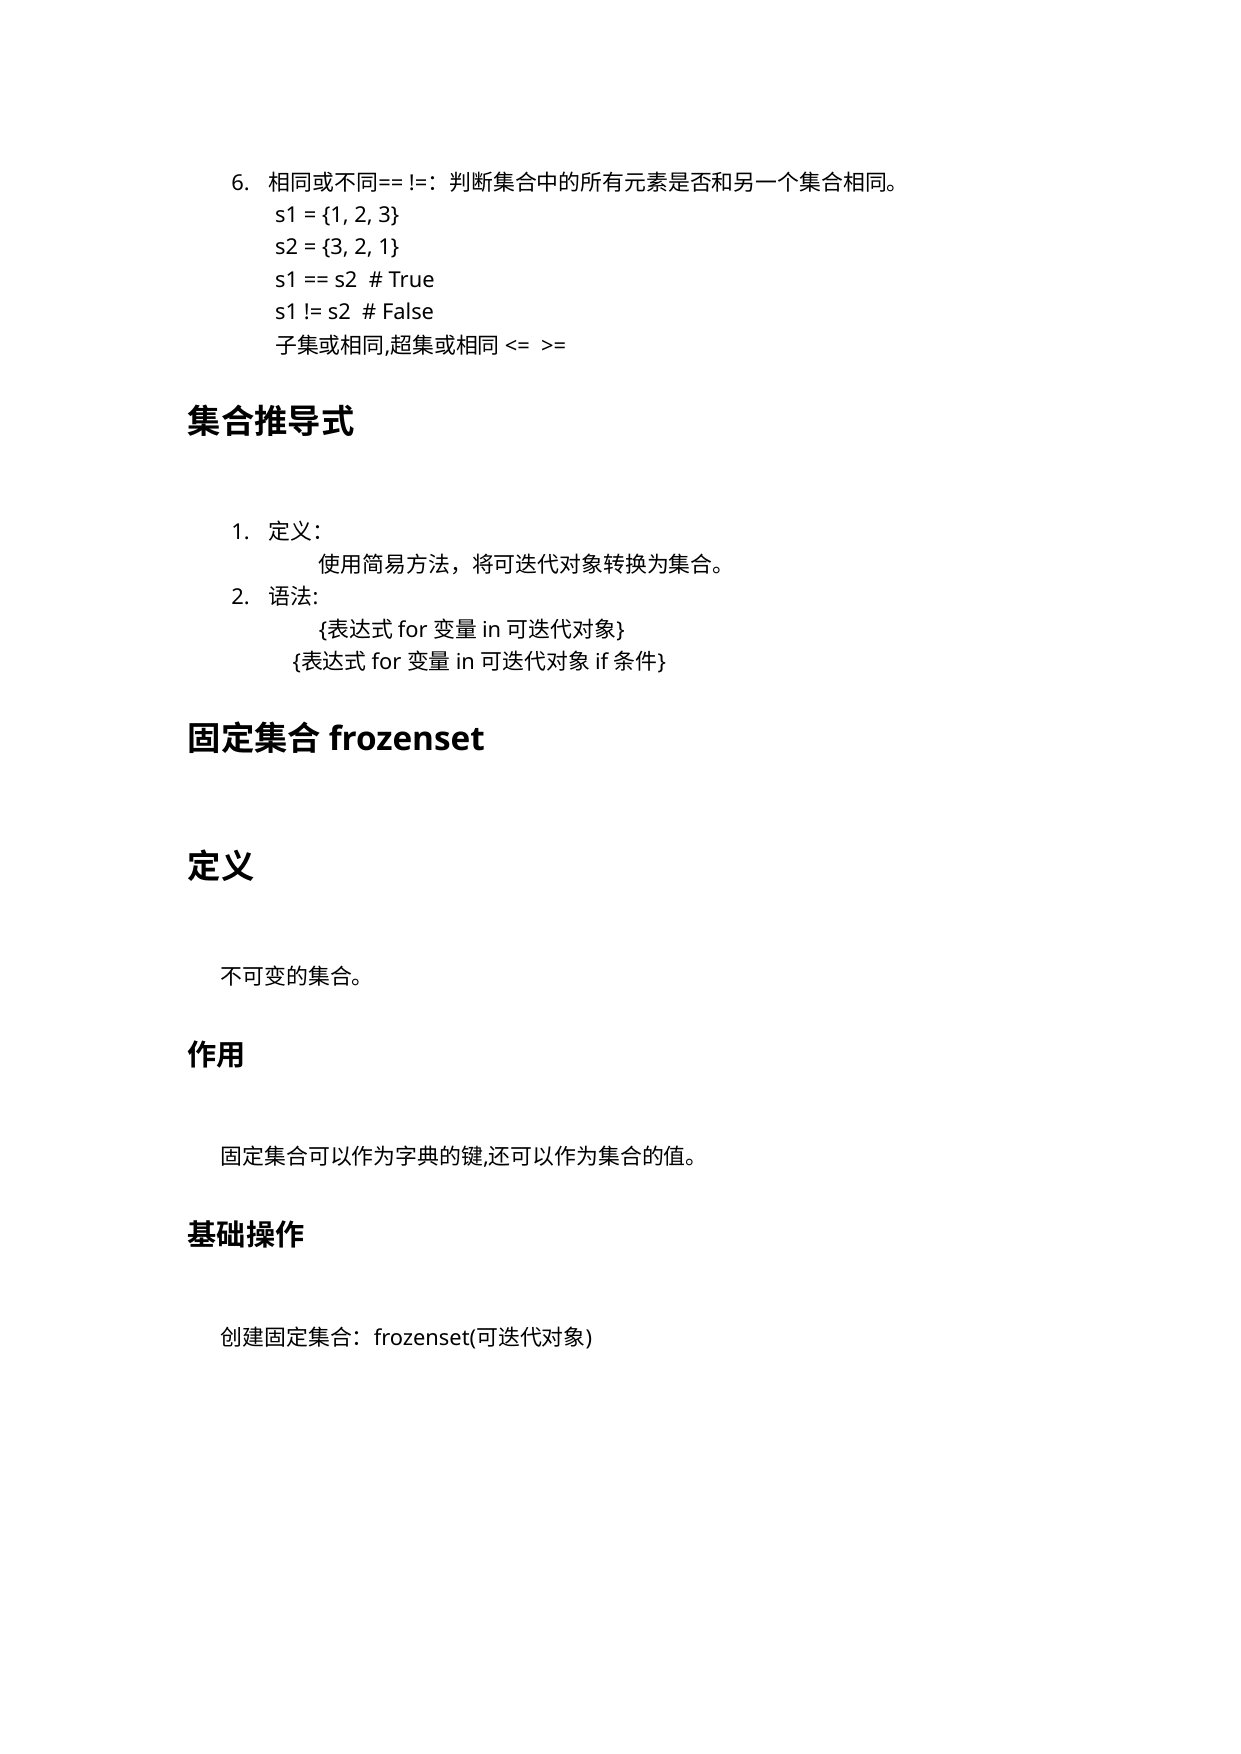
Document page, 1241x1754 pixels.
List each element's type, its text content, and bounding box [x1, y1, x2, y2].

text s1 != s2 # False [187, 295, 1053, 327]
subtitle 固定集合 frozenset [187, 704, 1053, 769]
subtitle 定义 [187, 831, 1053, 896]
text s1 == s2 # True [187, 262, 1053, 295]
text s1 = {1, 2, 3} [187, 197, 1053, 230]
text 创建固定集合：frozenset(可迭代对象) [187, 1319, 1053, 1352]
subtitle 集合推导式 [187, 387, 1053, 452]
subtitle 基础操作 [187, 1200, 1053, 1265]
text {表达式 for 变量 in 可迭代对象 if 条件} [231, 644, 1053, 677]
text {表达式 for 变量 in 可迭代对象} [275, 612, 1053, 644]
text 不可变的集合。 [187, 958, 1053, 991]
text s2 = {3, 2, 1} [187, 230, 1053, 262]
text 子集或相同,超集或相同 <= >= [231, 327, 1053, 360]
list 相同或不同== !=：判断集合中的所有元素是否和另一个集合相同。 [231, 165, 1053, 197]
list 定义： [231, 514, 1053, 547]
subtitle 作用 [187, 1020, 1053, 1085]
list 语法: [231, 579, 1053, 612]
text 使用简易方法，将可迭代对象转换为集合。 [275, 547, 1053, 579]
text 固定集合可以作为字典的键,还可以作为集合的值。 [187, 1139, 1053, 1171]
